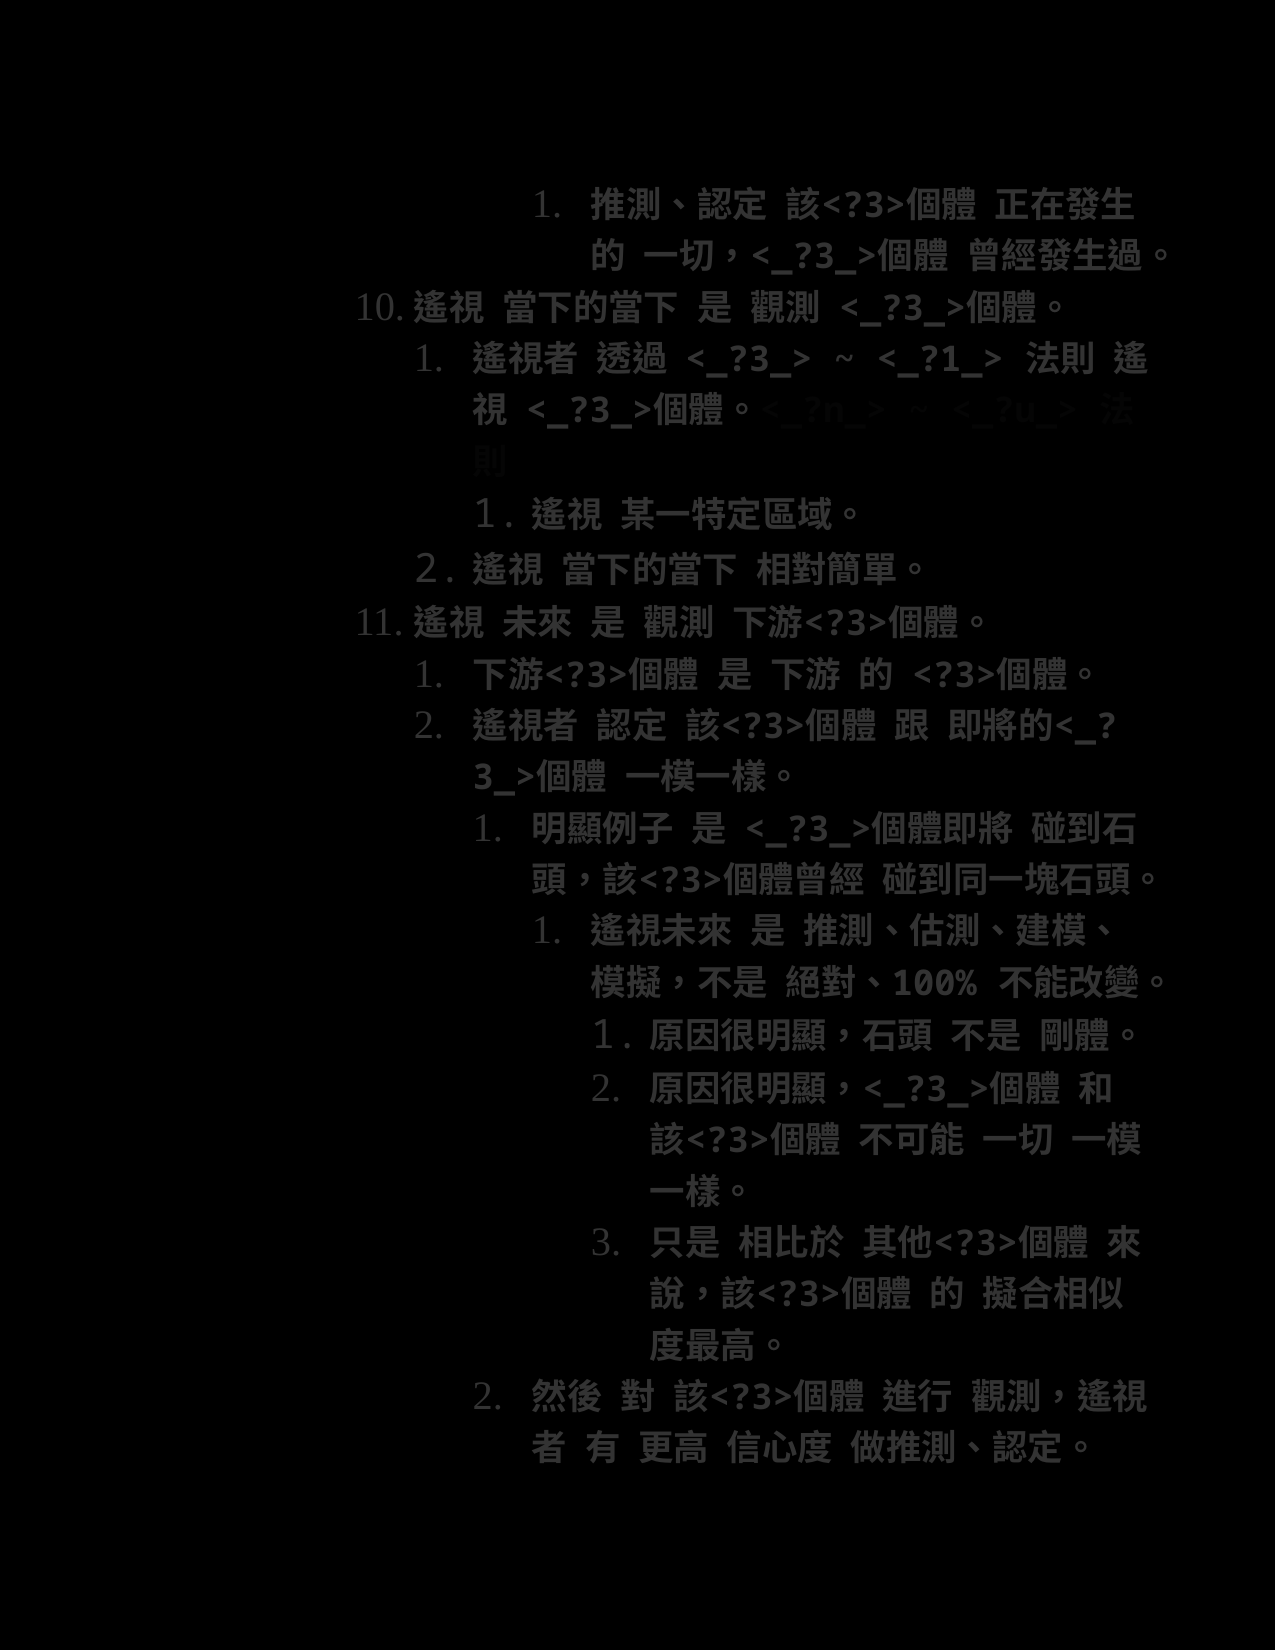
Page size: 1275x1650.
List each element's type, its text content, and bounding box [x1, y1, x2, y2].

list 只是 相比於 其他<?3>個體 來說，該<?3>個體 的 擬合相似度最高。 [591, 1214, 1157, 1368]
list 原因很明顯，<_?3_>個體 和 該<?3>個體 不可能 一切 一模一樣。 [591, 1060, 1157, 1214]
list 遙視者 透過 <_?3_> ~ <_?1_> 法則 遙視 <_?3_>個體。<_?n_> ~ <_?u_> 法則 [413, 330, 1157, 484]
list 遙視 當下的當下 是 觀測 <_?3_>個體。 [354, 279, 1157, 330]
list 明顯例子 是 <_?3_>個體即將 碰到石頭，該<?3>個體曾經 碰到同一塊石頭。 [472, 800, 1157, 903]
list 遙視 某一特定區域。 [472, 484, 1157, 539]
list 原因很明顯，石頭 不是 剛體。 [591, 1005, 1157, 1060]
list 遙視未來 是 推測、估測、建模、模擬，不是 絕對、100% 不能改變。 [532, 903, 1157, 1005]
list 遙視 當下的當下 相對簡單。 [413, 539, 1157, 594]
list 遙視 未來 是 觀測 下游<?3>個體。 [354, 594, 1157, 646]
list 推測、認定 該<?3>個體 正在發生 的 一切，<_?3_>個體 曾經發生過。 [532, 176, 1157, 279]
list 然後 對 該<?3>個體 進行 觀測，遙視者 有 更高 信心度 做推測、認定。 [472, 1368, 1157, 1471]
list 遙視者 認定 該<?3>個體 跟 即將的<_?3_>個體 一模一樣。 [413, 697, 1157, 800]
list 下游<?3>個體 是 下游 的 <?3>個體。 [413, 646, 1157, 697]
